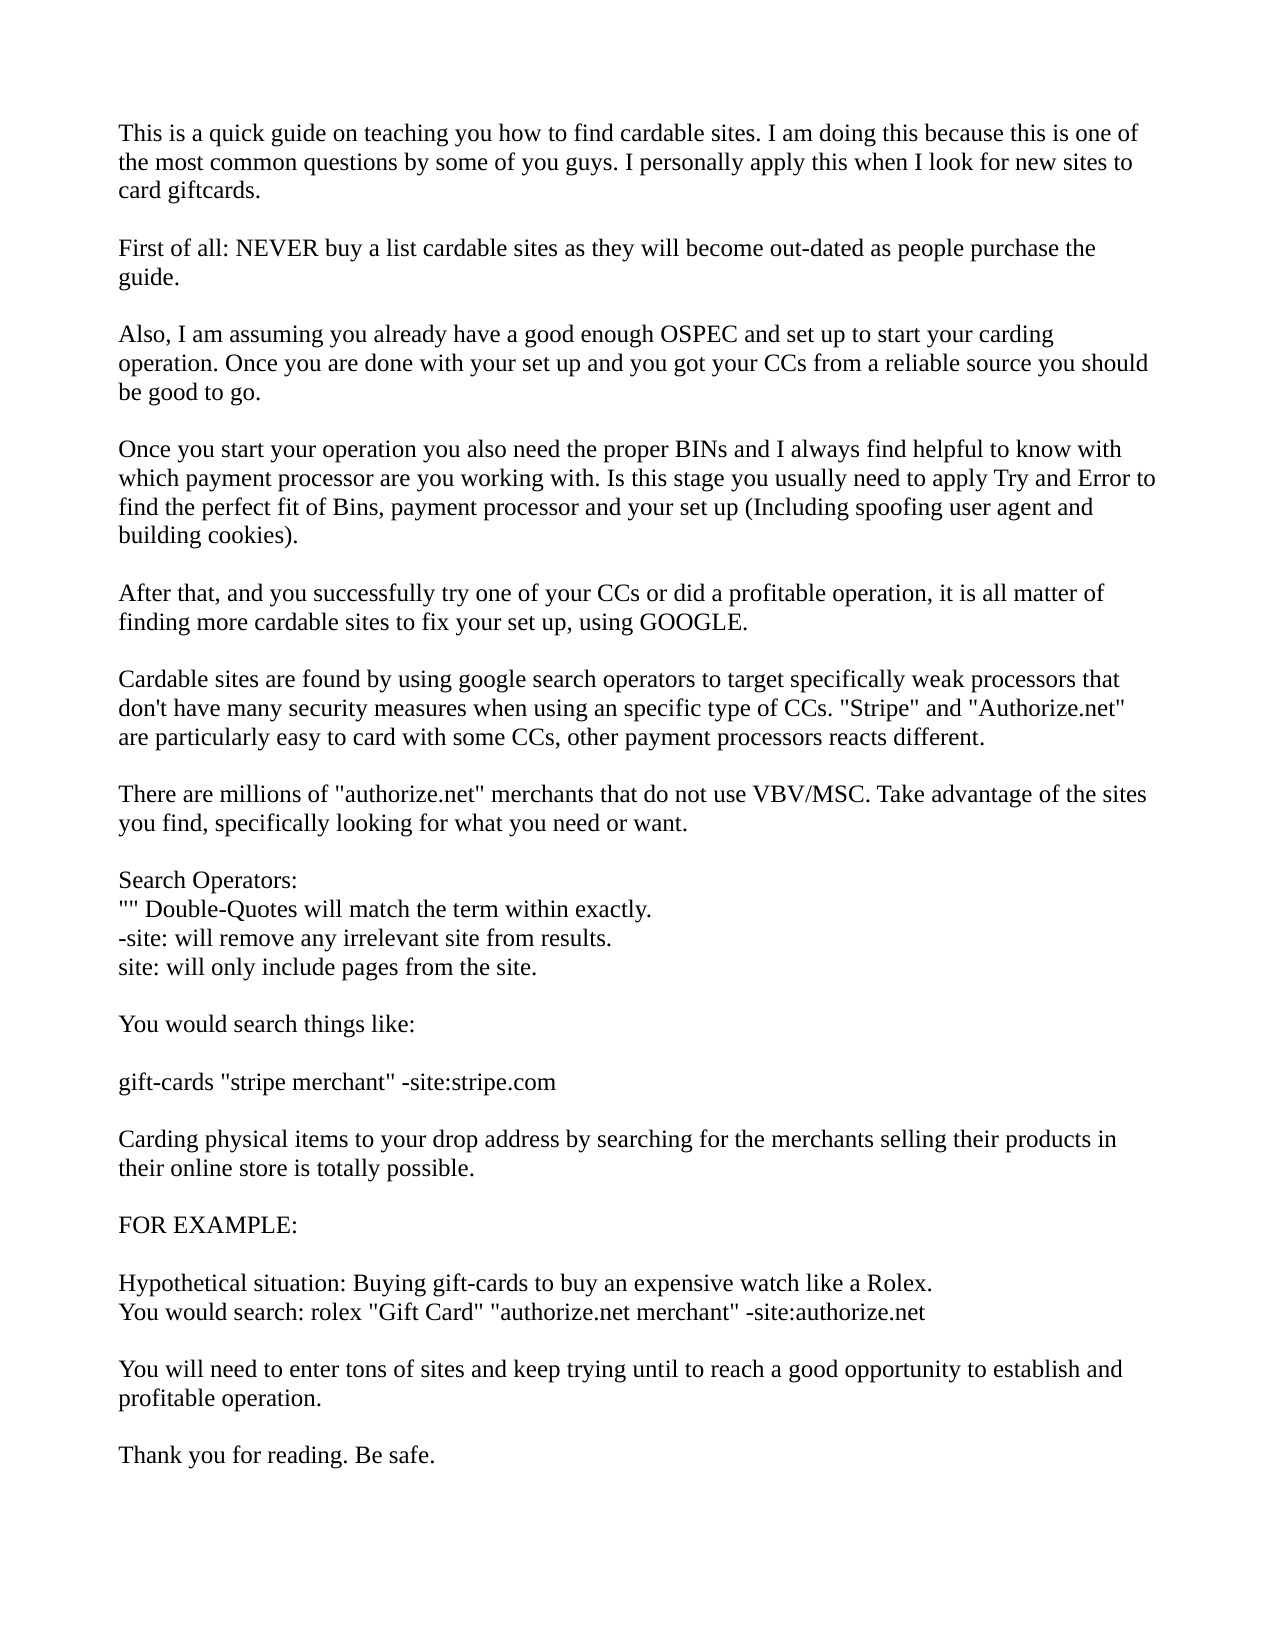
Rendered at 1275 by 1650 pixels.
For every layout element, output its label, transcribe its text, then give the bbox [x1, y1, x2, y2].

text FOR EXAMPLE: [118, 1211, 1157, 1239]
text -site: will remove any irrelevant site from results. [118, 923, 1157, 952]
text Search Operators: [118, 866, 1157, 894]
text First of all: NEVER buy a list cardable sites as they will become out-dated as people purchase the guide. [118, 233, 1157, 291]
text You would search: rolex "Gift Card" "authorize.net merchant" -site:authorize.net [118, 1297, 1157, 1326]
text This is a quick guide on teaching you how to find cardable sites. I am doing this because this is one of the most common questions by some of you guys. I personally apply this when I look for new sites to card giftcards. [118, 118, 1157, 204]
text Cardable sites are found by using google search operators to target specifically weak processors that don't have many security measures when using an specific type of CCs. "Stripe" and "Authorize.net" are particularly easy to card with some CCs, other payment processors reacts different. [118, 664, 1157, 751]
text Carding physical items to your drop address by searching for the merchants selling their products in their online store is totally possible. [118, 1124, 1157, 1182]
text Thank you for reading. Be safe. [118, 1441, 1157, 1469]
text gift-cards "stripe merchant" -site:stripe.com [118, 1067, 1157, 1096]
text "" Double-Quotes will match the term within exactly. [118, 894, 1157, 923]
text site: will only include pages from the site. [118, 952, 1157, 981]
text You would search things like: [118, 1009, 1157, 1038]
text Also, I am assuming you already have a good enough OSPEC and set up to start your carding operation. Once you are done with your set up and you got your CCs from a reliable source you should be good to go. [118, 319, 1157, 406]
text Once you start your operation you also need the proper BINs and I always find helpful to know with which payment processor are you working with. Is this stage you usually need to apply Try and Error to find the perfect fit of Bins, payment processor and your set up (Including spoofing user agent and building cookies). [118, 434, 1157, 549]
text Hypothetical situation: Buying gift-cards to buy an expensive watch like a Rolex. [118, 1268, 1157, 1297]
text After that, and you successfully try one of your CCs or did a profitable operation, it is all matter of finding more cardable sites to fix your set up, using GOOGLE. [118, 578, 1157, 636]
text There are millions of "authorize.net" merchants that do not use VBV/MSC. Take advantage of the sites you find, specifically looking for what you need or want. [118, 779, 1157, 837]
text You will need to enter tons of sites and keep trying until to reach a good opportunity to establish and profitable operation. [118, 1354, 1157, 1412]
